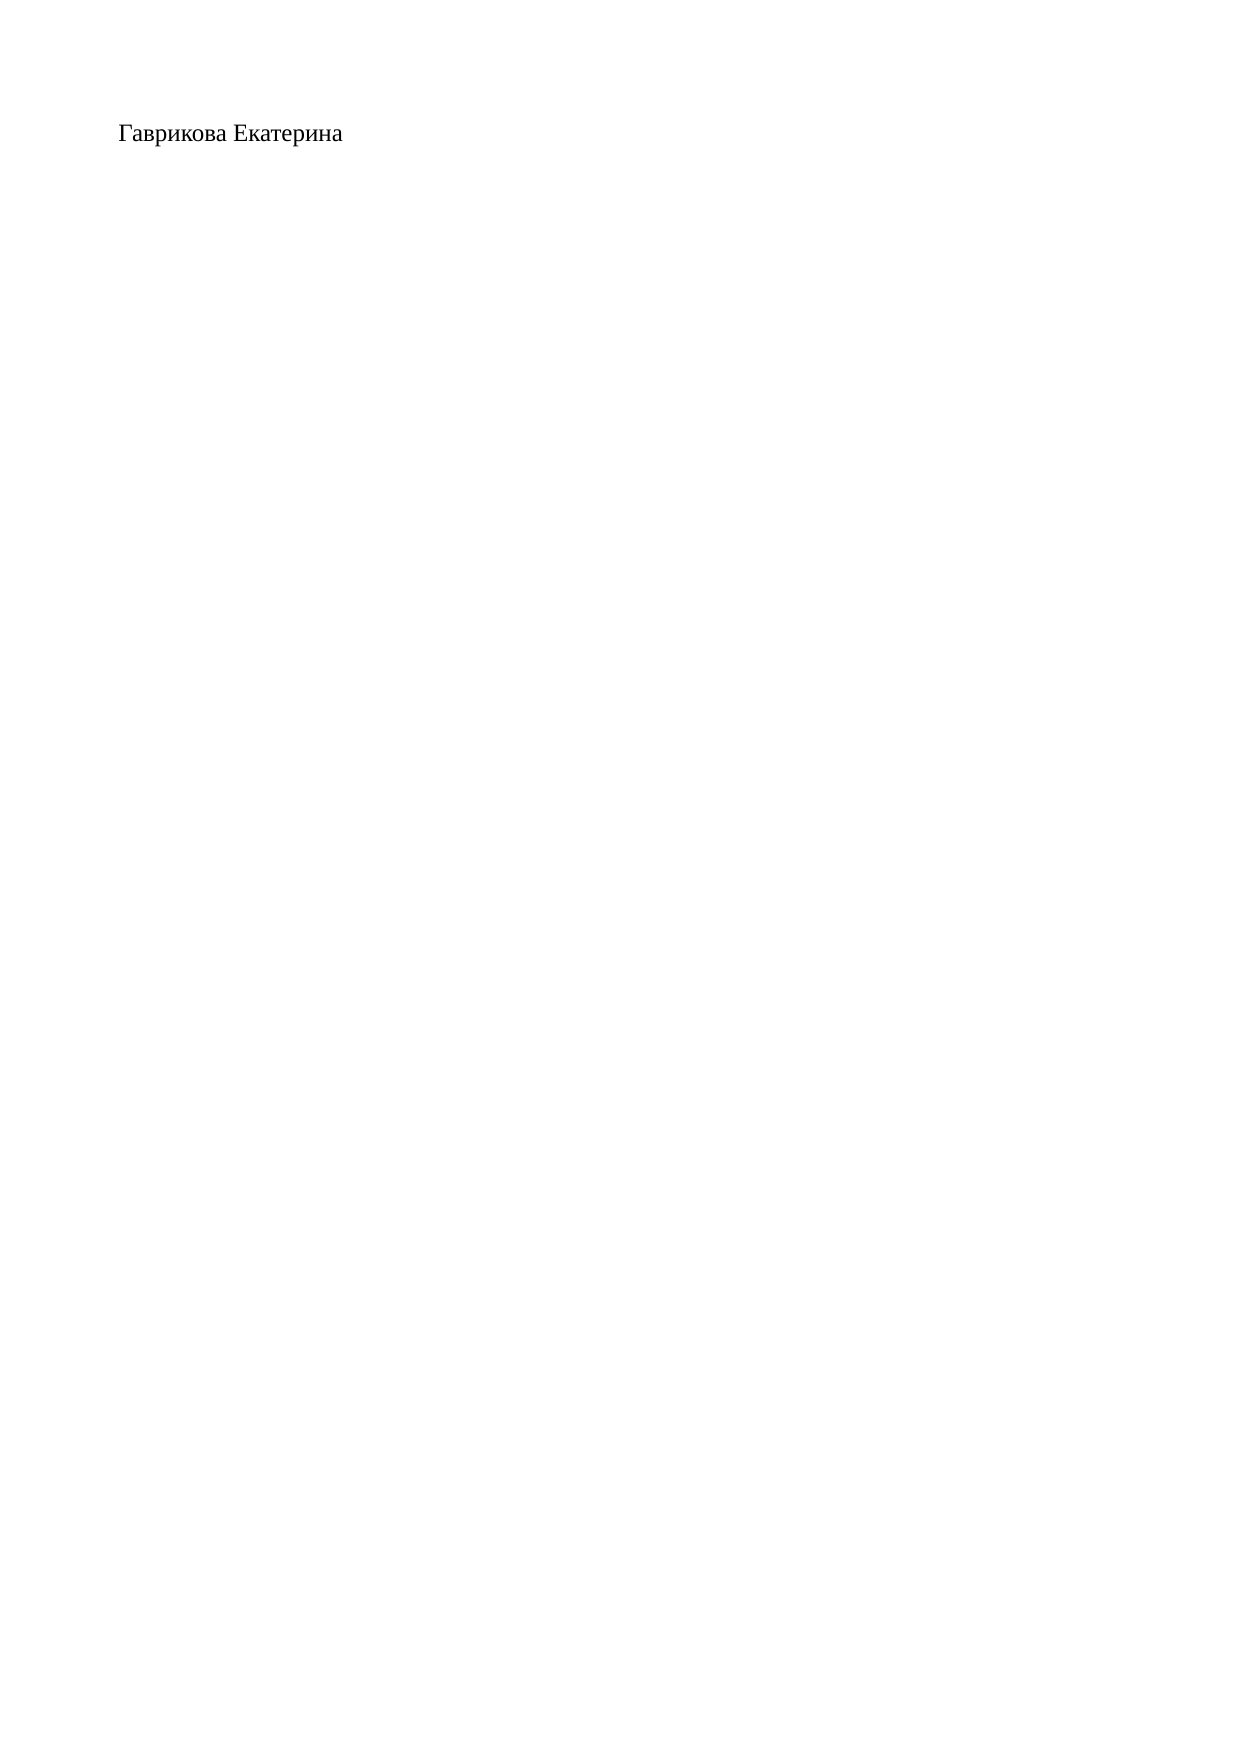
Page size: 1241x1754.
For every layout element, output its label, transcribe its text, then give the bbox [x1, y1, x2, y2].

text Гаврикова Екатерина [118, 118, 1122, 147]
